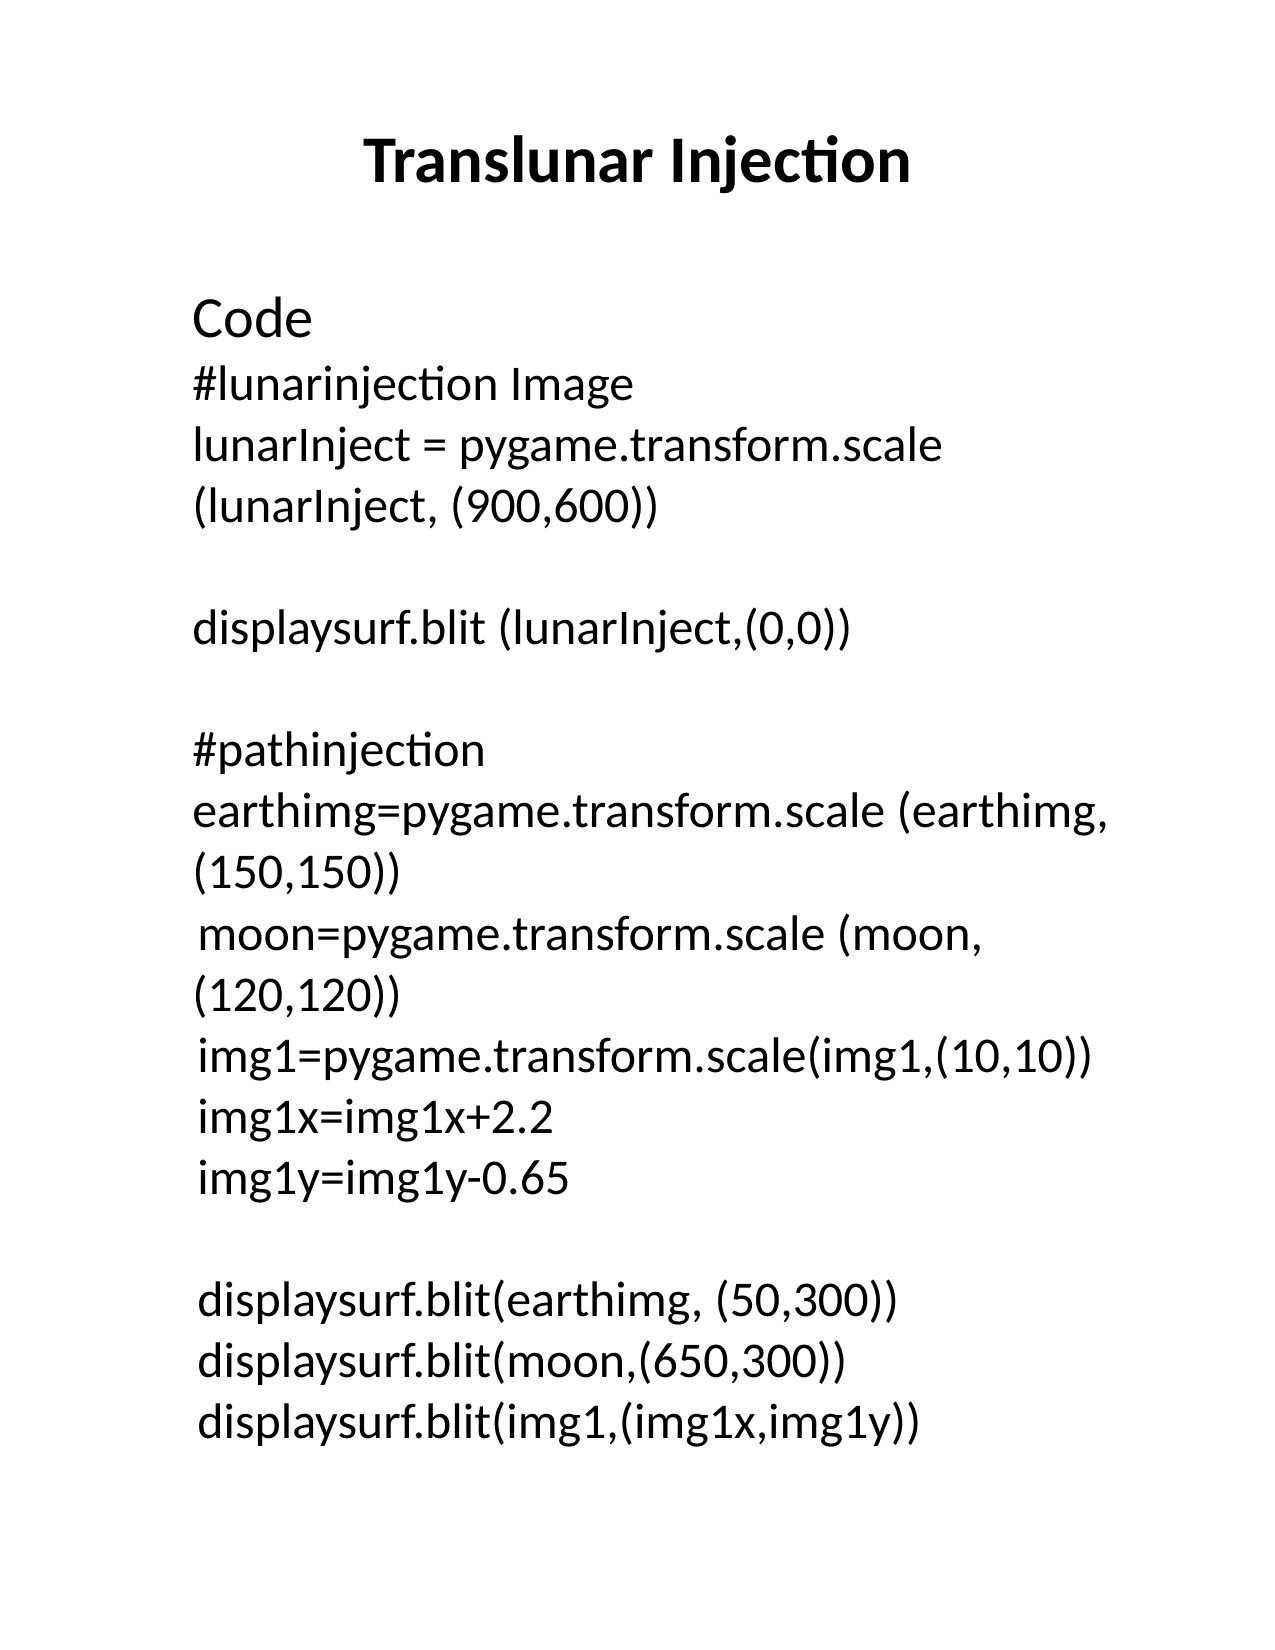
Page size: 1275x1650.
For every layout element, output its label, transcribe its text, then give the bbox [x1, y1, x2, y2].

text #pathinjection [118, 718, 1157, 779]
text Translunar Injection [118, 118, 1157, 199]
text displaysurf.blit(earthimg, (50,300)) [118, 1268, 1157, 1329]
text #lunarinjection Image [118, 352, 1157, 413]
text moon=pygame.transform.scale (moon, (120,120)) [118, 901, 1157, 1023]
text img1=pygame.transform.scale(img1,(10,10)) [118, 1023, 1157, 1084]
text lunarInject = pygame.transform.scale (lunarInject, (900,600)) [118, 413, 1157, 535]
text displaysurf.blit (lunarInject,(0,0)) [118, 596, 1157, 657]
text displaysurf.blit(moon,(650,300)) [118, 1329, 1157, 1390]
text img1x=img1x+2.2 [118, 1084, 1157, 1146]
text earthimg=pygame.transform.scale (earthimg, (150,150)) [118, 779, 1157, 901]
text img1y=img1y-0.65 [118, 1146, 1157, 1207]
text displaysurf.blit(img1,(img1x,img1y)) [118, 1390, 1157, 1451]
text Code [118, 281, 1157, 352]
